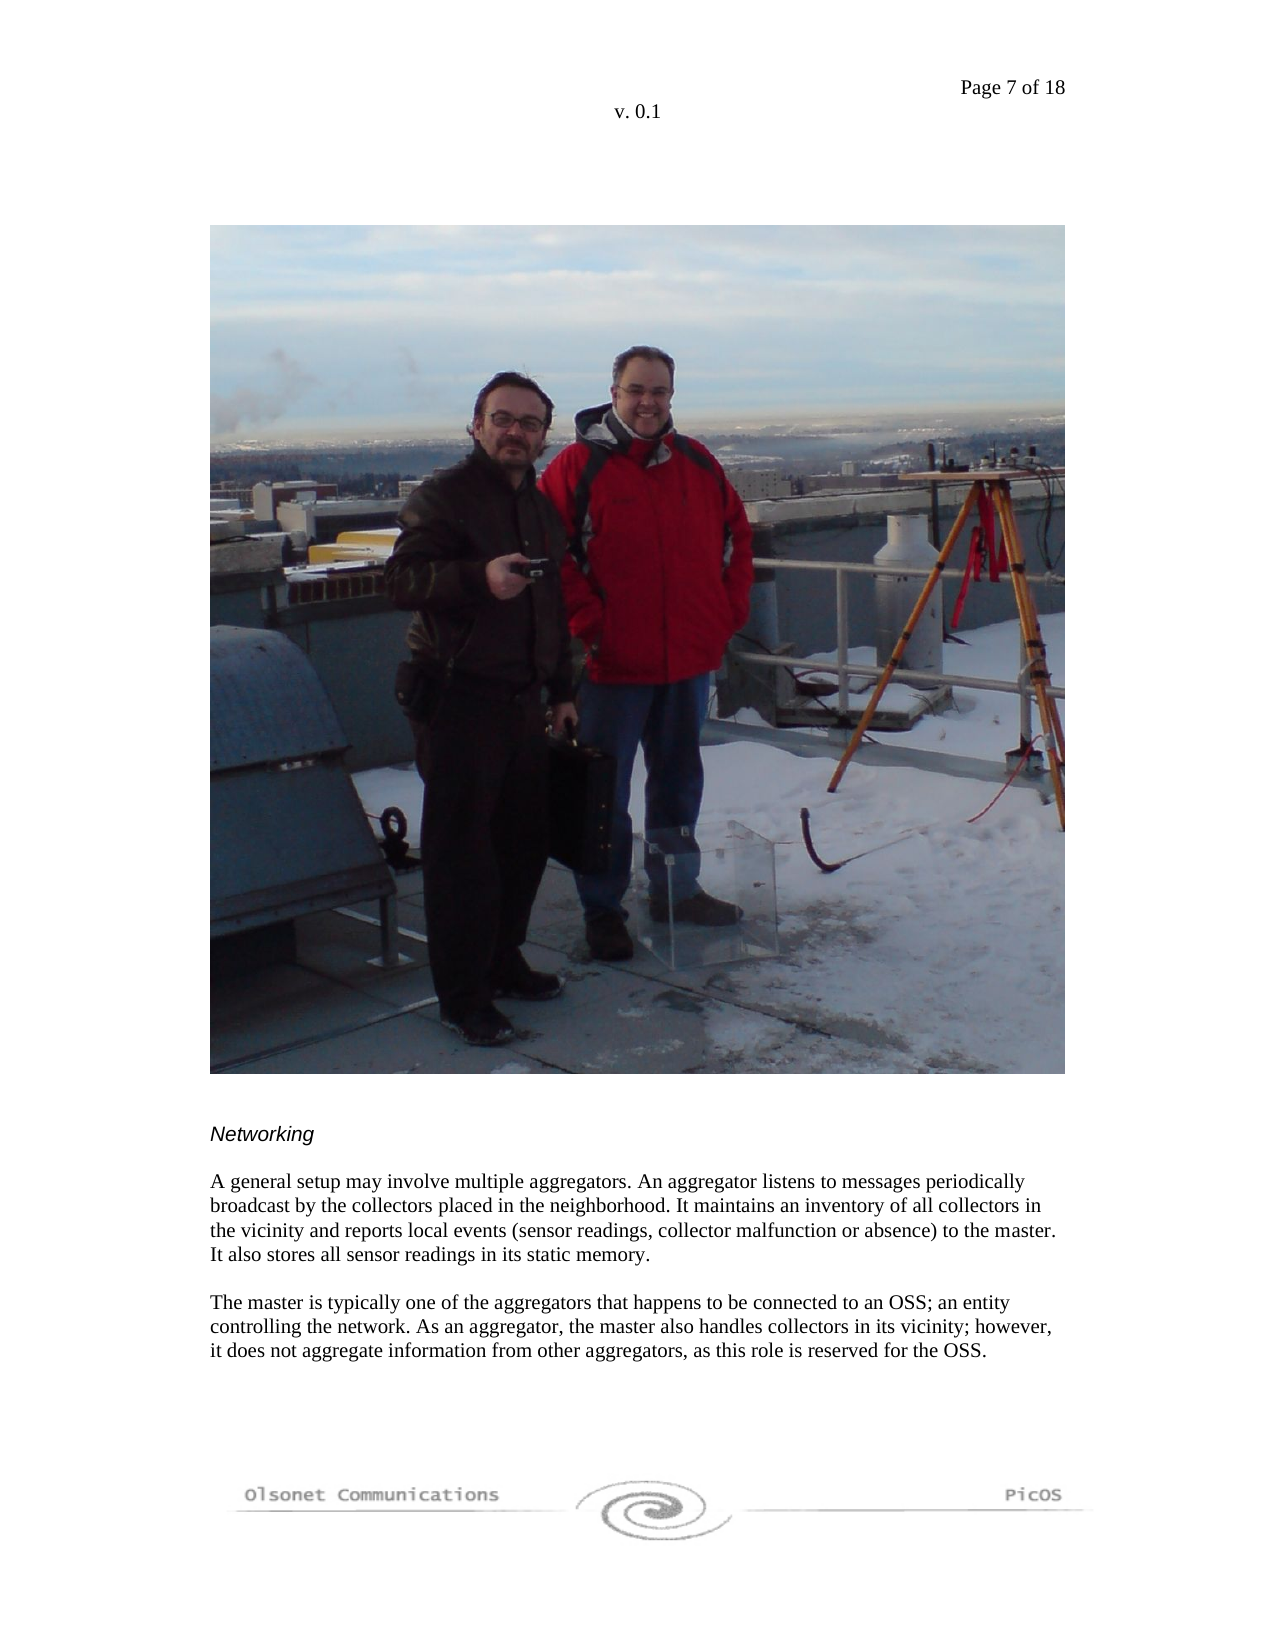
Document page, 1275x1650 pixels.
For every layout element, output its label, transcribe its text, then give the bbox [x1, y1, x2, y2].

subtitle Networking [210, 1121, 1065, 1145]
text The master is typically one of the aggregators that happens to be connected to an OSS; an entity controlling the network. As an aggregator, the master also handles collectors in its vicinity; however, it does not aggregate information from other aggregators, as this role is reserved for the OSS. [210, 1290, 1065, 1362]
picture [210, 225, 1065, 1074]
picture [226, 1464, 1094, 1566]
text A general setup may involve multiple aggregators. An aggregator listens to messages periodically broadcast by the collectors placed in the neighborhood. It maintains an inventory of all collectors in the vicinity and reports local events (sensor readings, collector malfunction or absence) to the master. It also stores all sensor readings in its static memory. [210, 1169, 1065, 1266]
